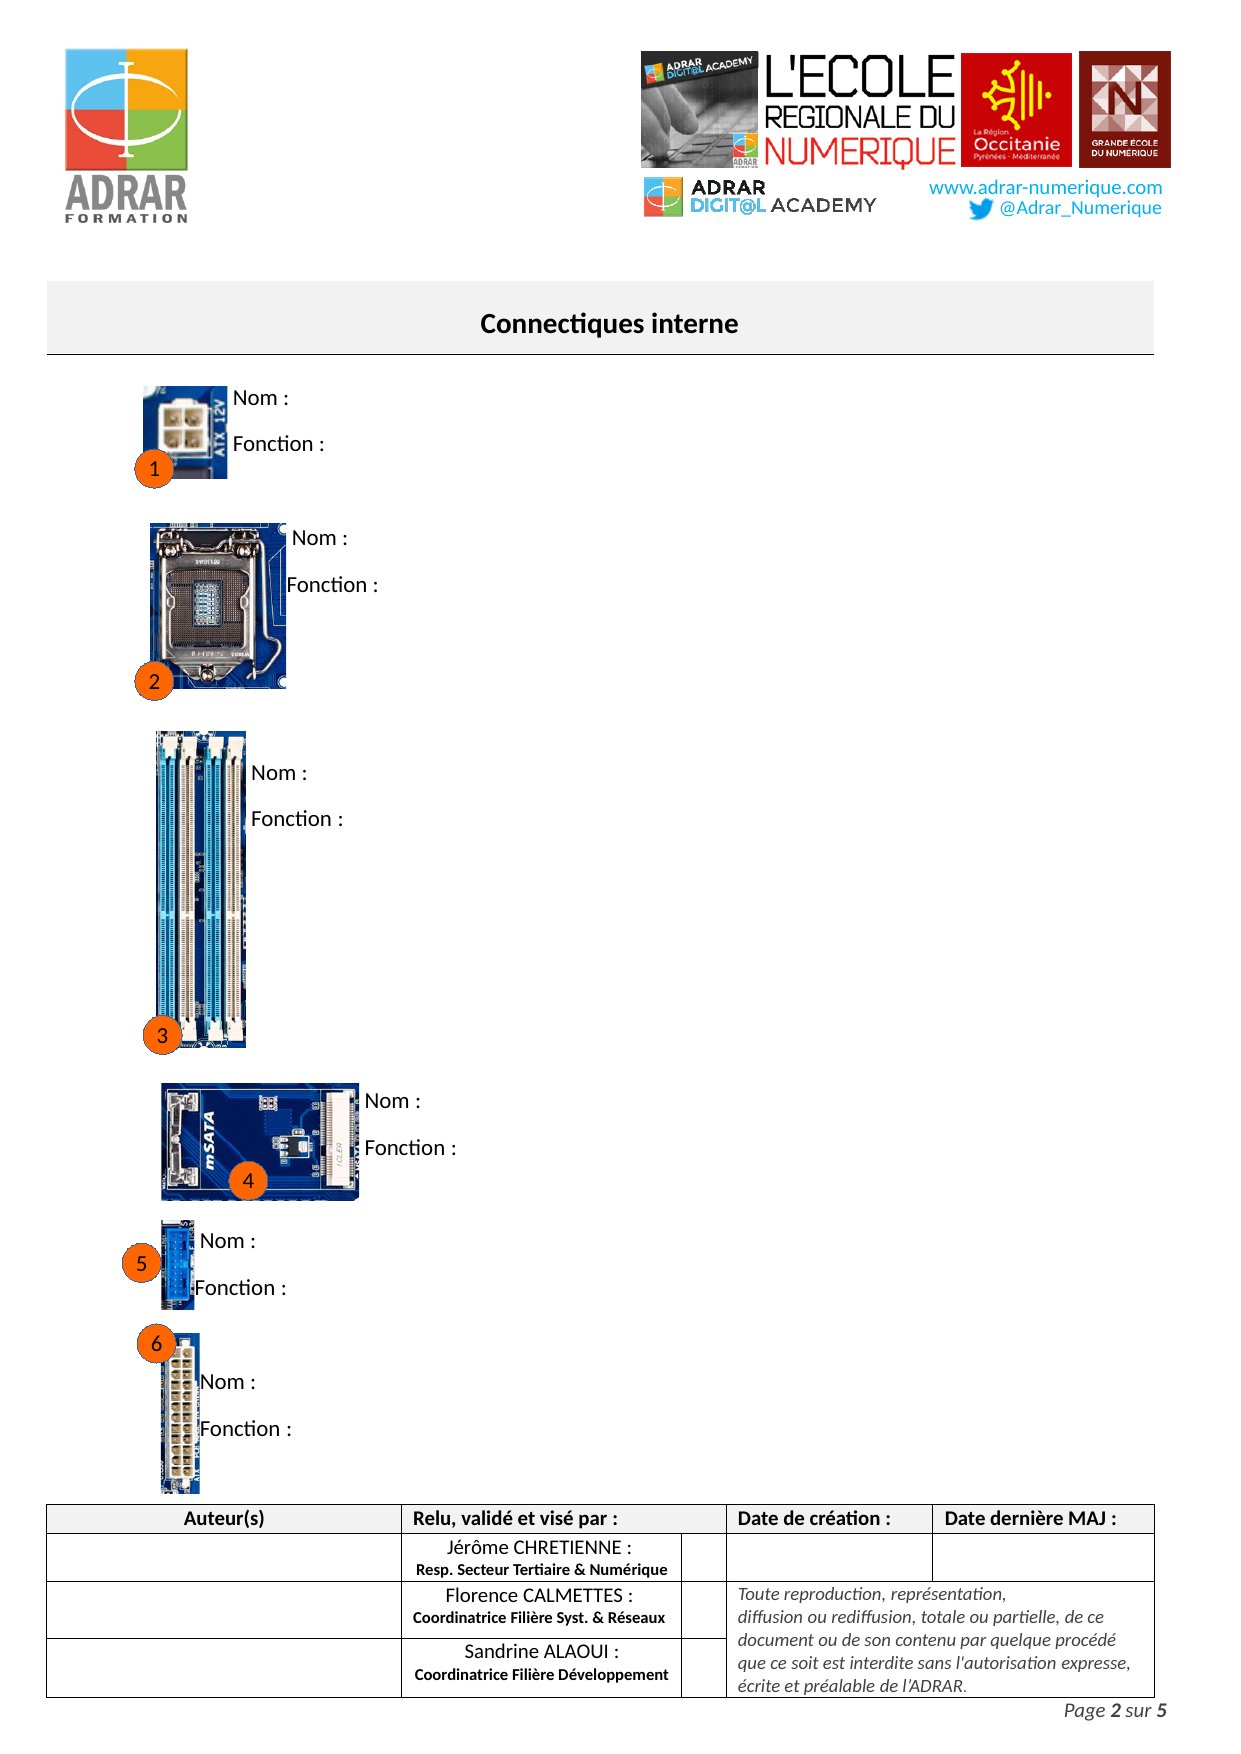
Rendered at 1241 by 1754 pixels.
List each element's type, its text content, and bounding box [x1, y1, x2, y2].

text Nom : [148, 383, 1093, 411]
picture [63, 46, 189, 225]
text Fonction : [360, 1133, 1093, 1161]
picture [965, 191, 997, 224]
text [148, 804, 156, 832]
text [148, 1226, 161, 1254]
text Nom : [200, 1367, 1093, 1395]
text [148, 1273, 161, 1301]
picture [150, 523, 287, 689]
picture [630, 44, 1179, 229]
text Fonction : [287, 570, 1093, 598]
text Fonction : [195, 1273, 1093, 1301]
text Fonction : [228, 429, 1093, 457]
text Nom : [246, 758, 1093, 786]
text [148, 1367, 160, 1395]
picture [160, 1333, 200, 1494]
text Nom : [360, 1086, 1093, 1114]
text [148, 1086, 161, 1114]
text Nom : [287, 523, 1093, 551]
text Fonction : [200, 1414, 1093, 1442]
text Nom : [195, 1226, 1093, 1254]
text [148, 758, 156, 786]
text [148, 1133, 161, 1161]
picture [143, 386, 228, 479]
picture [161, 1083, 360, 1201]
picture [161, 1220, 195, 1310]
picture [156, 731, 246, 1048]
text [148, 1414, 160, 1442]
text Fonction : [246, 804, 1093, 832]
